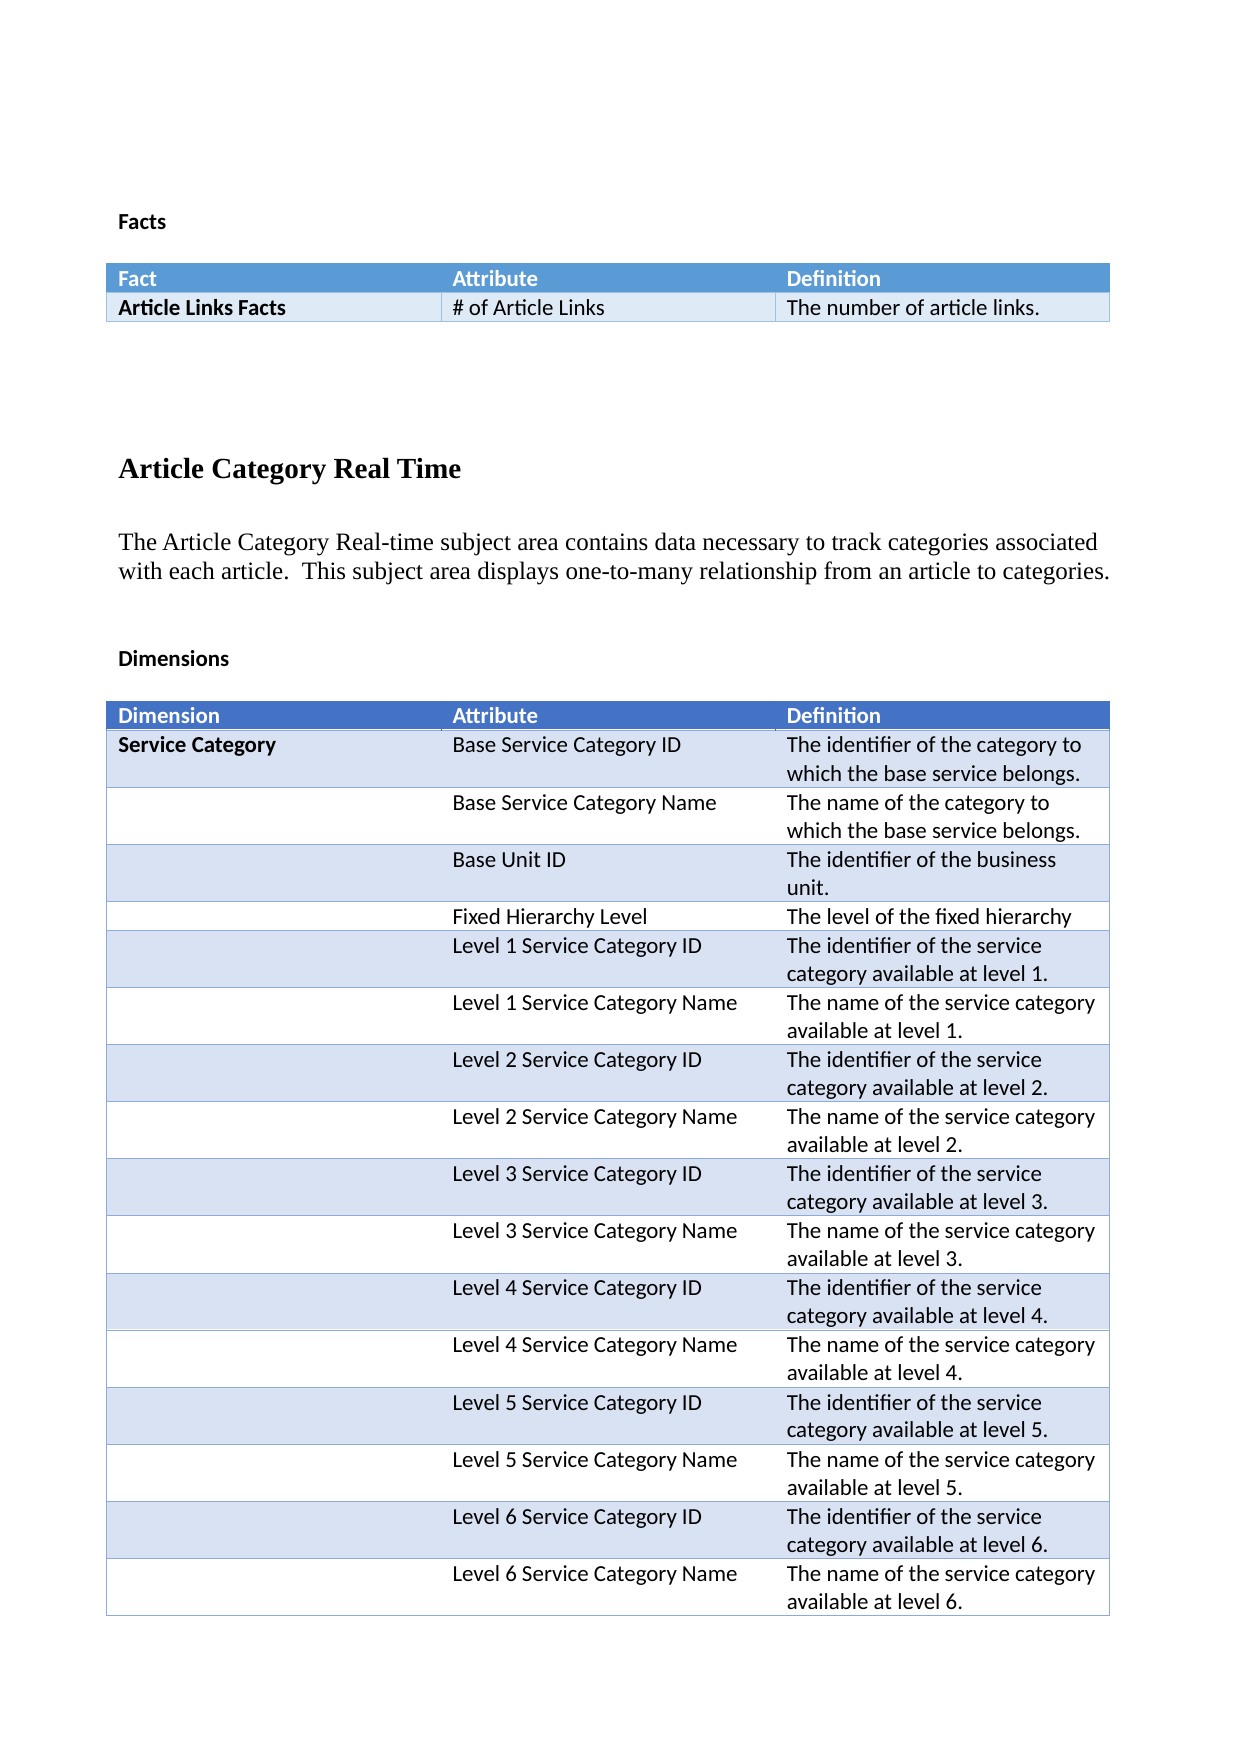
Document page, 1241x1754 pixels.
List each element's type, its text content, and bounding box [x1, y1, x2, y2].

table_cell The name of the service category available at level 3. [775, 1216, 1109, 1272]
table_cell Article Links Facts [107, 293, 441, 321]
table_cell Level 1 Service Category Name [441, 988, 775, 1044]
text Facts [118, 207, 1122, 235]
text Dimensions [118, 644, 1122, 672]
table_cell # of Article Links [442, 293, 775, 321]
table_cell Level 3 Service Category ID [441, 1159, 775, 1215]
subtitle Article Category Real Time [118, 451, 1122, 485]
table_cell The name of the service category available at level 5. [775, 1445, 1109, 1501]
table_cell The identifier of the service category available at level 5. [775, 1388, 1109, 1444]
table_cell Base Service Category ID [441, 731, 775, 787]
table_cell The identifier of the service category available at level 3. [775, 1159, 1109, 1215]
table_cell Level 6 Service Category ID [441, 1502, 775, 1558]
table_cell The name of the service category available at level 1. [775, 988, 1109, 1044]
table_cell Fixed Hierarchy Level [441, 902, 775, 930]
table_cell [107, 902, 441, 930]
table_cell [107, 1559, 441, 1615]
table_cell Level 6 Service Category Name [441, 1559, 775, 1615]
table_cell [107, 1331, 441, 1387]
table_cell Level 1 Service Category ID [441, 931, 775, 987]
table_cell [107, 1102, 441, 1158]
table_header Definition [776, 702, 1109, 729]
table_header Attribute [442, 264, 775, 292]
table_cell Level 2 Service Category Name [441, 1102, 775, 1158]
table_cell [107, 1045, 441, 1101]
table_cell The identifier of the service category available at level 6. [775, 1502, 1109, 1558]
table_cell The name of the service category available at level 4. [775, 1331, 1109, 1387]
table_cell Level 5 Service Category Name [441, 1445, 775, 1501]
table_cell [107, 1502, 441, 1558]
table_cell The name of the service category available at level 2. [775, 1102, 1109, 1158]
table_cell [107, 1445, 441, 1501]
table_cell [107, 1274, 441, 1329]
table_cell Level 3 Service Category Name [441, 1216, 775, 1272]
table_cell The identifier of the business unit. [775, 845, 1109, 901]
table_cell [107, 1216, 441, 1272]
table_cell Service Category [107, 731, 441, 787]
table_header Definition [776, 264, 1109, 292]
table_cell The name of the category to which the base service belongs. [775, 788, 1109, 844]
table_cell Level 2 Service Category ID [441, 1045, 775, 1101]
table_cell The identifier of the service category available at level 1. [775, 931, 1109, 987]
table_cell [107, 845, 441, 901]
table_cell Level 4 Service Category Name [441, 1331, 775, 1387]
table_cell The number of article links. [776, 293, 1109, 321]
table_cell [107, 788, 441, 844]
text The Article Category Real-time subject area contains data necessary to track categories associated with each article. This subject area displays one-to-many relationship from an article to categories. [118, 527, 1122, 584]
table_cell The level of the fixed hierarchy [775, 902, 1109, 930]
table_cell [107, 1388, 441, 1444]
table_cell Base Service Category Name [441, 788, 775, 844]
table_header Attribute [442, 702, 775, 729]
table_header Dimension [107, 702, 441, 729]
table_cell Level 5 Service Category ID [441, 1388, 775, 1444]
table_cell Level 4 Service Category ID [441, 1274, 775, 1329]
table_cell [107, 931, 441, 987]
table_cell [107, 988, 441, 1044]
table_cell The name of the service category available at level 6. [775, 1559, 1109, 1615]
table_cell The identifier of the category to which the base service belongs. [775, 731, 1109, 787]
table_cell The identifier of the service category available at level 2. [775, 1045, 1109, 1101]
table_header Fact [107, 264, 441, 292]
table_cell [107, 1159, 441, 1215]
table_cell Base Unit ID [441, 845, 775, 901]
table_cell The identifier of the service category available at level 4. [775, 1274, 1109, 1329]
